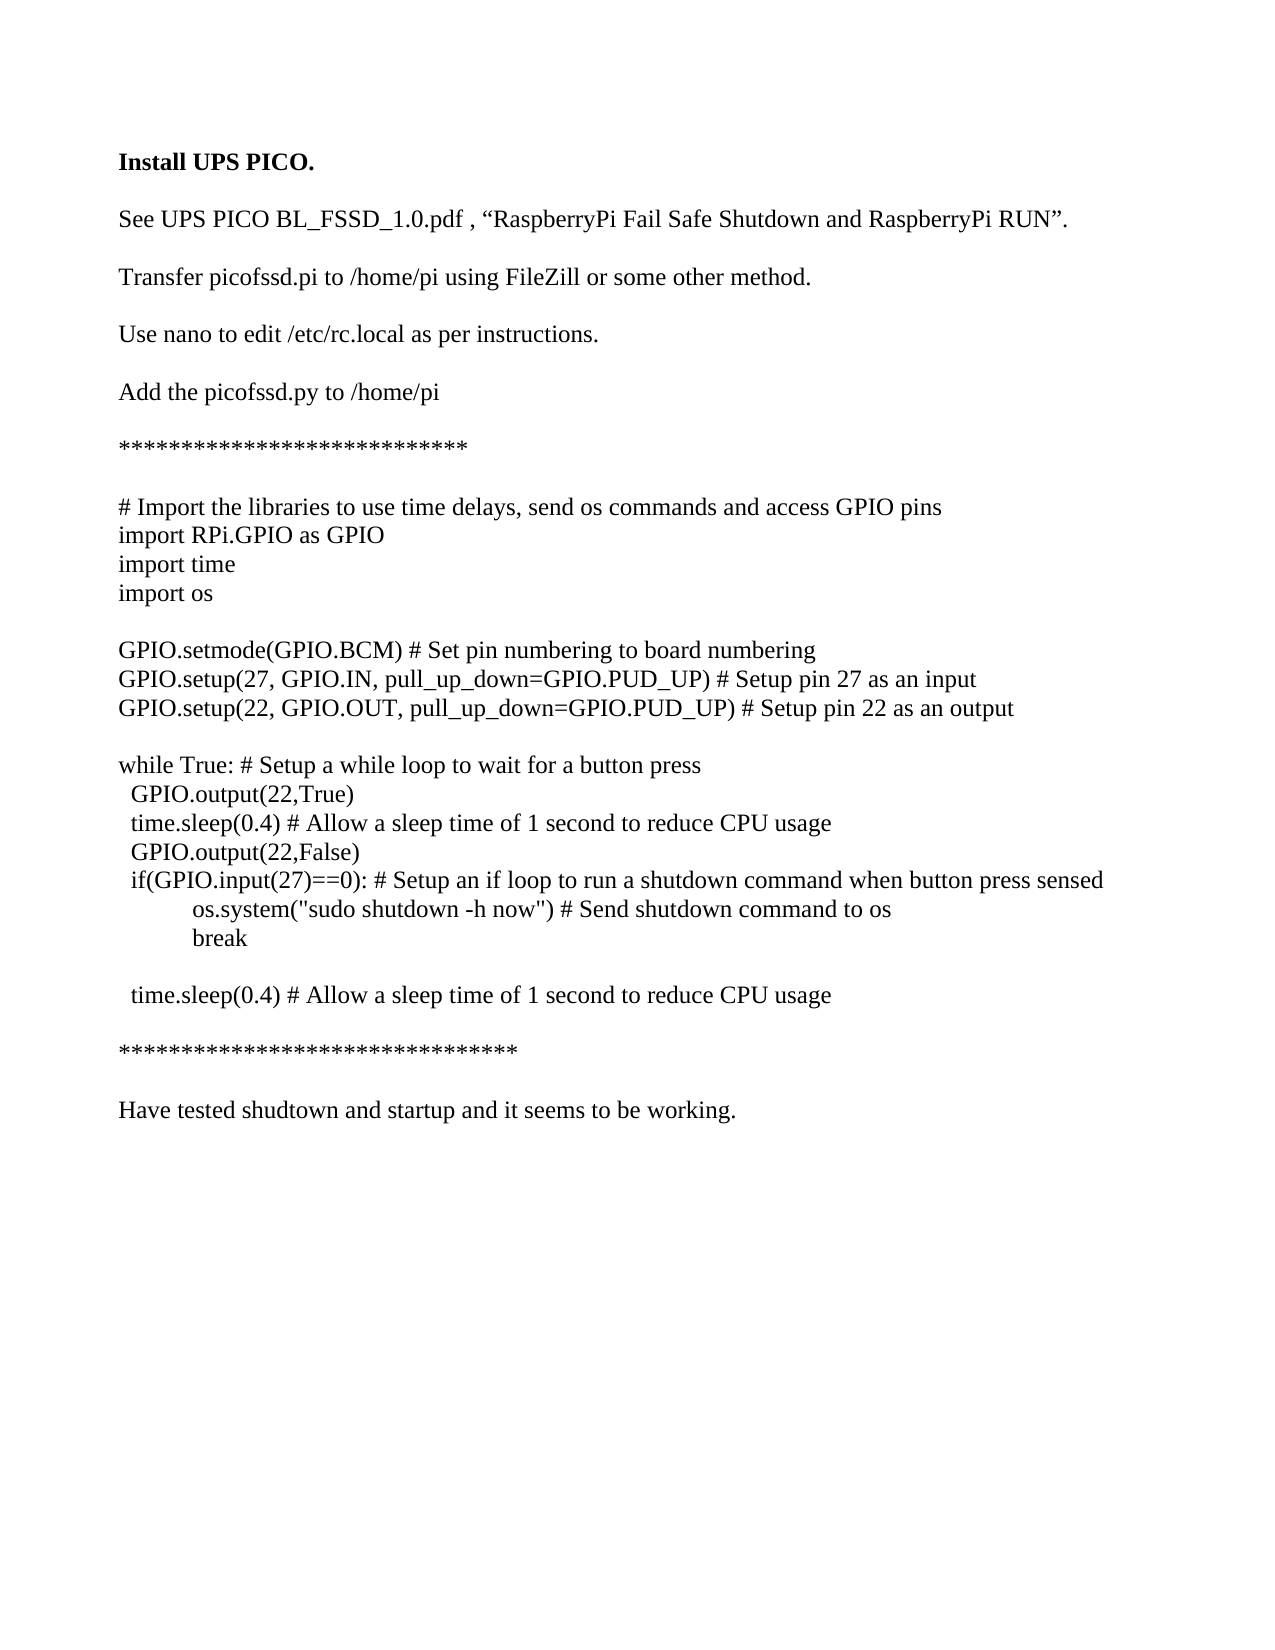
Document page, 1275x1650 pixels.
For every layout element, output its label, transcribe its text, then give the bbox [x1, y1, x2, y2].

text import time [118, 549, 1157, 578]
text Have tested shudtown and startup and it seems to be working. [118, 1096, 1157, 1124]
text GPIO.setmode(GPIO.BCM) # Set pin numbering to board numbering [118, 636, 1157, 664]
text GPIO.setup(22, GPIO.OUT, pull_up_down=GPIO.PUD_UP) # Setup pin 22 as an output [118, 693, 1157, 722]
text GPIO.setup(27, GPIO.IN, pull_up_down=GPIO.PUD_UP) # Setup pin 27 as an input [118, 664, 1157, 693]
text **************************** [118, 434, 1157, 463]
text os.system("sudo shutdown -h now") # Send shutdown command to os [118, 894, 1157, 923]
text while True: # Setup a while loop to wait for a button press [118, 751, 1157, 779]
text # Import the libraries to use time delays, send os commands and access GPIO pins [118, 492, 1157, 521]
text Transfer picofssd.pi to /home/pi using FileZill or some other method. [118, 262, 1157, 291]
text GPIO.output(22,False) [118, 837, 1157, 866]
text Add the picofssd.py to /home/pi [118, 377, 1157, 406]
text if(GPIO.input(27)==0): # Setup an if loop to run a shutdown command when button press sensed [118, 866, 1157, 894]
text time.sleep(0.4) # Allow a sleep time of 1 second to reduce CPU usage [118, 981, 1157, 1009]
text See UPS PICO BL_FSSD_1.0.pdf , “RaspberryPi Fail Safe Shutdown and RaspberryPi RUN”. [118, 204, 1157, 233]
text break [118, 923, 1157, 952]
text ******************************** [118, 1038, 1157, 1067]
text import os [118, 578, 1157, 607]
text GPIO.output(22,True) [118, 779, 1157, 808]
text time.sleep(0.4) # Allow a sleep time of 1 second to reduce CPU usage [118, 808, 1157, 837]
text Use nano to edit /etc/rc.local as per instructions. [118, 319, 1157, 348]
text import RPi.GPIO as GPIO [118, 521, 1157, 549]
text Install UPS PICO. [118, 147, 1157, 176]
